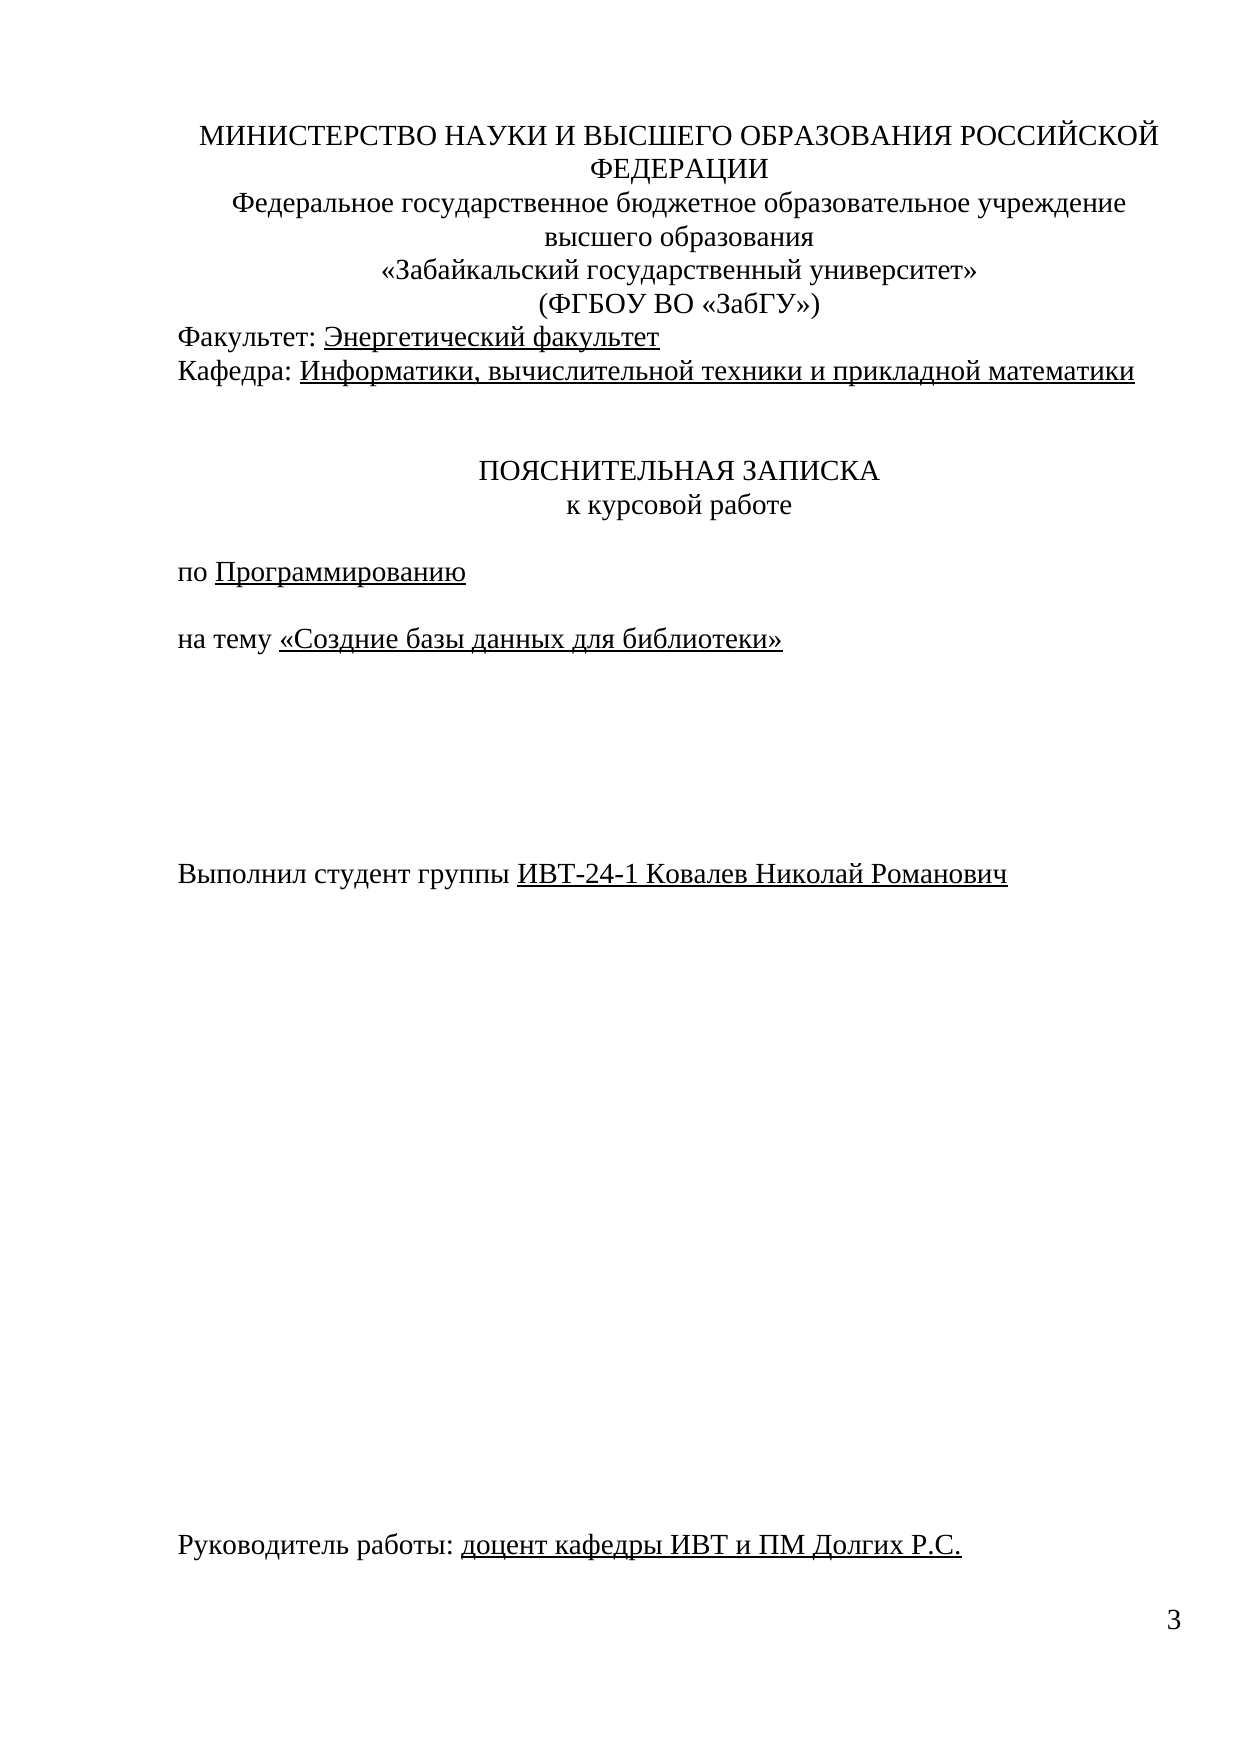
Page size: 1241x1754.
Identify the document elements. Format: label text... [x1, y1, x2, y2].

text на тему «Создние базы данных для библиотеки» [177, 621, 1181, 655]
text Руководитель работы: доцент кафедры ИВТ и ПМ Долгих Р.С. [177, 1527, 1181, 1560]
text (ФГБОУ ВО «ЗабГУ») [177, 286, 1181, 319]
text Кафедра: Информатики, вычислительной техники и прикладной математики [177, 353, 1181, 386]
text «Забайкальский государственный университет» [177, 252, 1181, 286]
text МИНИСТЕРСТВО НАУКИ И ВЫСШЕГО ОБРАЗОВАНИЯ РОССИЙСКОЙ ФЕДЕРАЦИИ [177, 118, 1181, 185]
text Факультет: Энергетический факультет [177, 319, 1181, 353]
text Выполнил студент группы ИВТ-24-1 Ковалев Николай Романович [177, 856, 1181, 889]
text Федеральное государственное бюджетное образовательное учреждение высшего образования [177, 185, 1181, 252]
text ПОЯСНИТЕЛЬНАЯ ЗАПИСКА [177, 453, 1181, 487]
text по Программированию [177, 554, 1181, 588]
text к курсовой работе [177, 487, 1181, 521]
